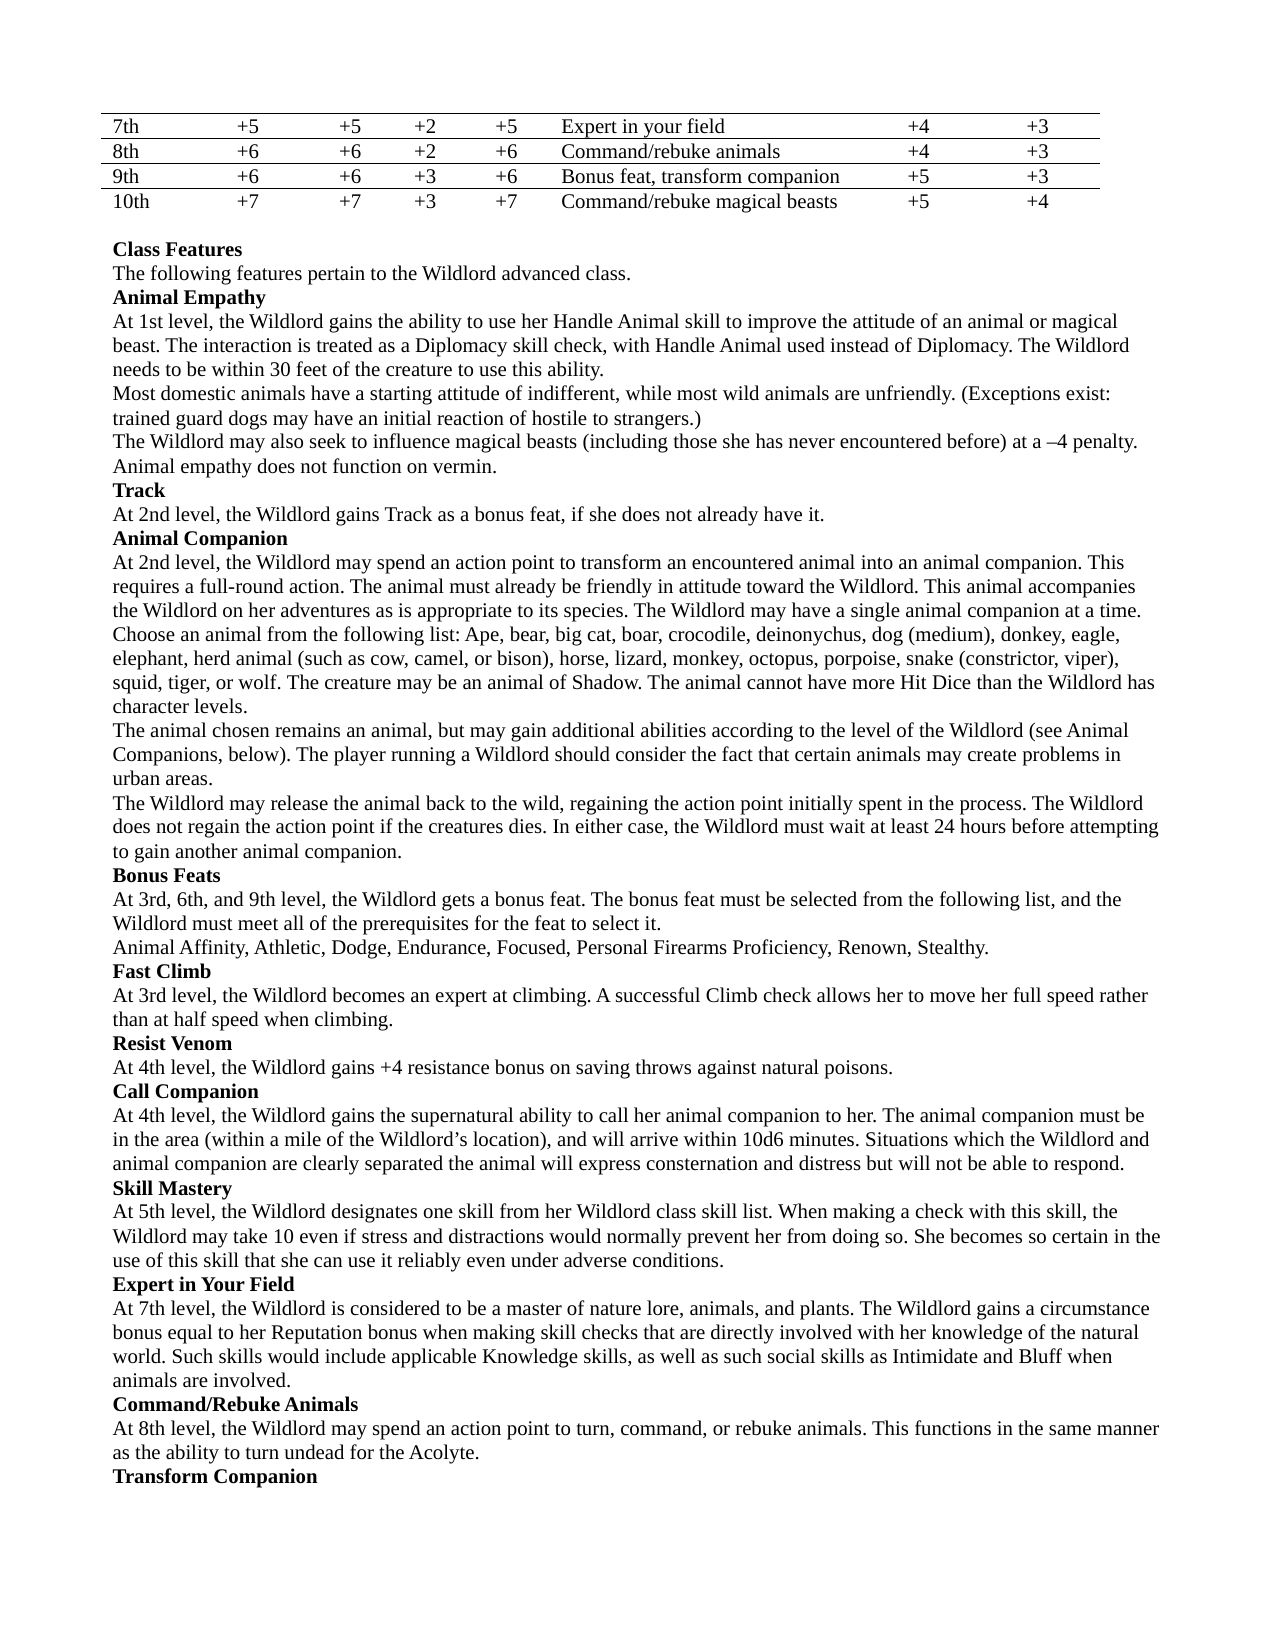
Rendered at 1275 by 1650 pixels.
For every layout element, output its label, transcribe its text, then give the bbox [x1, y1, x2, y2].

table_cell +5 [862, 189, 975, 213]
table_cell +3 [975, 164, 1100, 188]
table_cell 9th [101, 164, 183, 188]
text Animal Empathy [112, 285, 1162, 309]
table_cell +4 [975, 189, 1100, 213]
table_cell 7th [101, 114, 183, 138]
text Resist Venom [112, 1031, 1162, 1055]
text Fast Climb [112, 959, 1162, 983]
table_cell +6 [463, 164, 550, 188]
text Transform Companion [112, 1464, 1162, 1488]
text At 2nd level, the Wildlord gains Track as a bonus feat, if she does not already have it. [112, 502, 1162, 526]
table_cell +3 [975, 114, 1100, 138]
text Track [112, 478, 1162, 502]
text At 3rd level, the Wildlord becomes an expert at climbing. A successful Climb check allows her to move her full speed rather than at half speed when climbing. [112, 983, 1162, 1031]
table_cell +2 [388, 139, 462, 163]
text The Wildlord may also seek to influence magical beasts (including those she has never encountered before) at a –4 penalty. Animal empathy does not function on vermin. [112, 429, 1162, 478]
table_cell +6 [313, 164, 387, 188]
table_cell +5 [313, 114, 387, 138]
text At 2nd level, the Wildlord may spend an action point to transform an encountered animal into an animal companion. This requires a full-round action. The animal must already be friendly in attitude toward the Wildlord. This animal accompanies the Wildlord on her adventures as is appropriate to its species. The Wildlord may have a single animal companion at a time. [112, 550, 1162, 622]
text Bonus Feats [112, 863, 1162, 887]
text Animal Companion [112, 526, 1162, 550]
table_cell +7 [463, 189, 550, 213]
text At 4th level, the Wildlord gains +4 resistance bonus on saving throws against natural poisons. [112, 1055, 1162, 1079]
table_cell +6 [313, 139, 387, 163]
table_cell +3 [975, 139, 1100, 163]
subtitle Class Features [112, 237, 1162, 261]
table_cell +7 [313, 189, 387, 213]
text Expert in Your Field [112, 1272, 1162, 1296]
table_cell +3 [388, 189, 462, 213]
table_cell +4 [862, 114, 975, 138]
text At 3rd, 6th, and 9th level, the Wildlord gets a bonus feat. The bonus feat must be selected from the following list, and the Wildlord must meet all of the prerequisites for the feat to select it. [112, 887, 1162, 935]
table_cell +5 [862, 164, 975, 188]
table_cell +5 [463, 114, 550, 138]
table_cell +2 [388, 114, 462, 138]
text Skill Mastery [112, 1175, 1162, 1199]
table_cell +3 [388, 164, 462, 188]
table_cell 8th [101, 139, 183, 163]
table_cell Expert in your field [550, 114, 862, 138]
text The following features pertain to the Wildlord advanced class. [112, 261, 1162, 285]
table_cell +6 [183, 164, 312, 188]
text At 4th level, the Wildlord gains the supernatural ability to call her animal companion to her. The animal companion must be in the area (within a mile of the Wildlord’s location), and will arrive within 10d6 minutes. Situations which the Wildlord and animal companion are clearly separated the animal will express consternation and distress but will not be able to respond. [112, 1103, 1162, 1175]
table_cell +7 [183, 189, 312, 213]
text The animal chosen remains an animal, but may gain additional abilities according to the level of the Wildlord (see Animal Companions, below). The player running a Wildlord should consider the fact that certain animals may create problems in urban areas. [112, 718, 1162, 790]
table_cell +6 [463, 139, 550, 163]
text Most domestic animals have a starting attitude of indifferent, while most wild animals are unfriendly. (Exceptions exist: trained guard dogs may have an initial reaction of hostile to strangers.) [112, 381, 1162, 429]
text The Wildlord may release the animal back to the wild, regaining the action point initially spent in the process. The Wildlord does not regain the action point if the creatures dies. In either case, the Wildlord must wait at least 24 hours before attempting to gain another animal companion. [112, 790, 1162, 863]
text At 1st level, the Wildlord gains the ability to use her Handle Animal skill to improve the attitude of an animal or magical beast. The interaction is treated as a Diplomacy skill check, with Handle Animal used instead of Diplomacy. The Wildlord needs to be within 30 feet of the creature to use this ability. [112, 309, 1162, 381]
text Choose an animal from the following list: Ape, bear, big cat, boar, crocodile, deinonychus, dog (medium), donkey, eagle, elephant, herd animal (such as cow, camel, or bison), horse, lizard, monkey, octopus, porpoise, snake (constrictor, viper), squid, tiger, or wolf. The creature may be an animal of Shadow. The animal cannot have more Hit Dice than the Wildlord has character levels. [112, 622, 1162, 718]
table_cell +6 [183, 139, 312, 163]
table_cell Command/rebuke magical beasts [550, 189, 862, 213]
table_cell +5 [183, 114, 312, 138]
text At 8th level, the Wildlord may spend an action point to turn, command, or rebuke animals. This functions in the same manner as the ability to turn undead for the Acolyte. [112, 1416, 1162, 1464]
table_cell Command/rebuke animals [550, 139, 862, 163]
text Animal Affinity, Athletic, Dodge, Endurance, Focused, Personal Firearms Proficiency, Renown, Stealthy. [112, 935, 1162, 959]
table_cell 10th [101, 189, 183, 213]
text At 7th level, the Wildlord is considered to be a master of nature lore, animals, and plants. The Wildlord gains a circumstance bonus equal to her Reputation bonus when making skill checks that are directly involved with her knowledge of the natural world. Such skills would include applicable Knowledge skills, as well as such social skills as Intimidate and Bluff when animals are involved. [112, 1296, 1162, 1392]
text Call Companion [112, 1079, 1162, 1103]
table_cell Bonus feat, transform companion [550, 164, 862, 188]
table_cell +4 [862, 139, 975, 163]
text Command/Rebuke Animals [112, 1392, 1162, 1416]
text At 5th level, the Wildlord designates one skill from her Wildlord class skill list. When making a check with this skill, the Wildlord may take 10 even if stress and distractions would normally prevent her from doing so. She becomes so certain in the use of this skill that she can use it reliably even under adverse conditions. [112, 1199, 1162, 1272]
